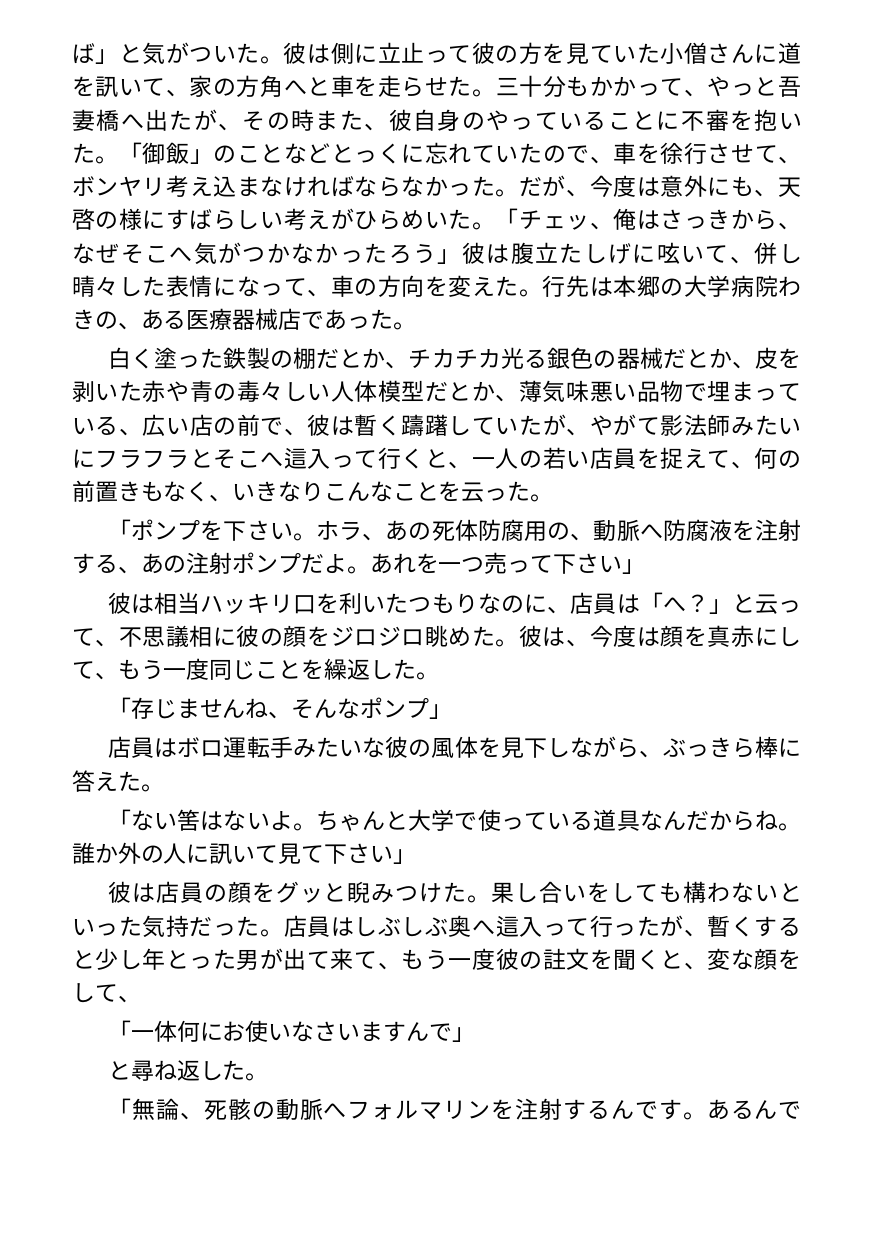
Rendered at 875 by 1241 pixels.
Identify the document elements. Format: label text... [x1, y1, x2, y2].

text 「一体何にお使いなさいますんで」 [72, 1014, 802, 1047]
text 彼は相当ハッキリ口を利いたつもりなのに、店員は「へ？」と云って、不思議相に彼の顔をジロジロ眺めた。彼は、今度は顔を真赤にして、もう一度同じことを繰返した。 [72, 586, 802, 685]
text 「存じませんね、そんなポンプ」 [72, 691, 802, 724]
text 「ない筈はないよ。ちゃんと大学で使っている道具なんだからね。誰か外の人に訊いて見て下さい」 [72, 803, 802, 869]
text 彼は店員の顔をグッと睨みつけた。果し合いをしても構わないといった気持だった。店員はしぶしぶ奥へ這入って行ったが、暫くすると少し年とった男が出て来て、もう一度彼の註文を聞くと、変な顔をして、 [72, 875, 802, 1008]
text 店員はボロ運転手みたいな彼の風体を見下しながら、ぶっきら棒に答えた。 [72, 730, 802, 797]
text 白く塗った鉄製の棚だとか、チカチカ光る銀色の器械だとか、皮を剥いた赤や青の毒々しい人体模型だとか、薄気味悪い品物で埋まっている、広い店の前で、彼は暫く躊躇していたが、やがて影法師みたいにフラフラとそこへ這入って行くと、一人の若い店員を捉えて、何の前置きもなく、いきなりこんなことを云った。 [72, 341, 802, 507]
text ば」と気がついた。彼は側に立止って彼の方を見ていた小僧さんに道を訊いて、家の方角へと車を走らせた。三十分もかかって、やっと吾妻橋へ出たが、その時また、彼自身のやっていることに不審を抱いた。「御飯」のことなどとっくに忘れていたので、車を徐行させて、ボンヤリ考え込まなければならなかった。だが、今度は意外にも、天啓の様にすばらしい考えがひらめいた。「チェッ、俺はさっきから、なぜそこへ気がつかなかったろう」彼は腹立たしげに呟いて、併し晴々した表情になって、車の方向を変えた。行先は本郷の大学病院わきの、ある医療器械店であった。 [72, 36, 802, 335]
text と尋ね返した。 [72, 1053, 802, 1086]
text 「ポンプを下さい。ホラ、あの死体防腐用の、動脈へ防腐液を注射する、あの注射ポンプだよ。あれを一つ売って下さい」 [72, 513, 802, 579]
text 「無論、死骸の動脈へフォルマリンを注射するんです。あるんで [72, 1092, 802, 1126]
